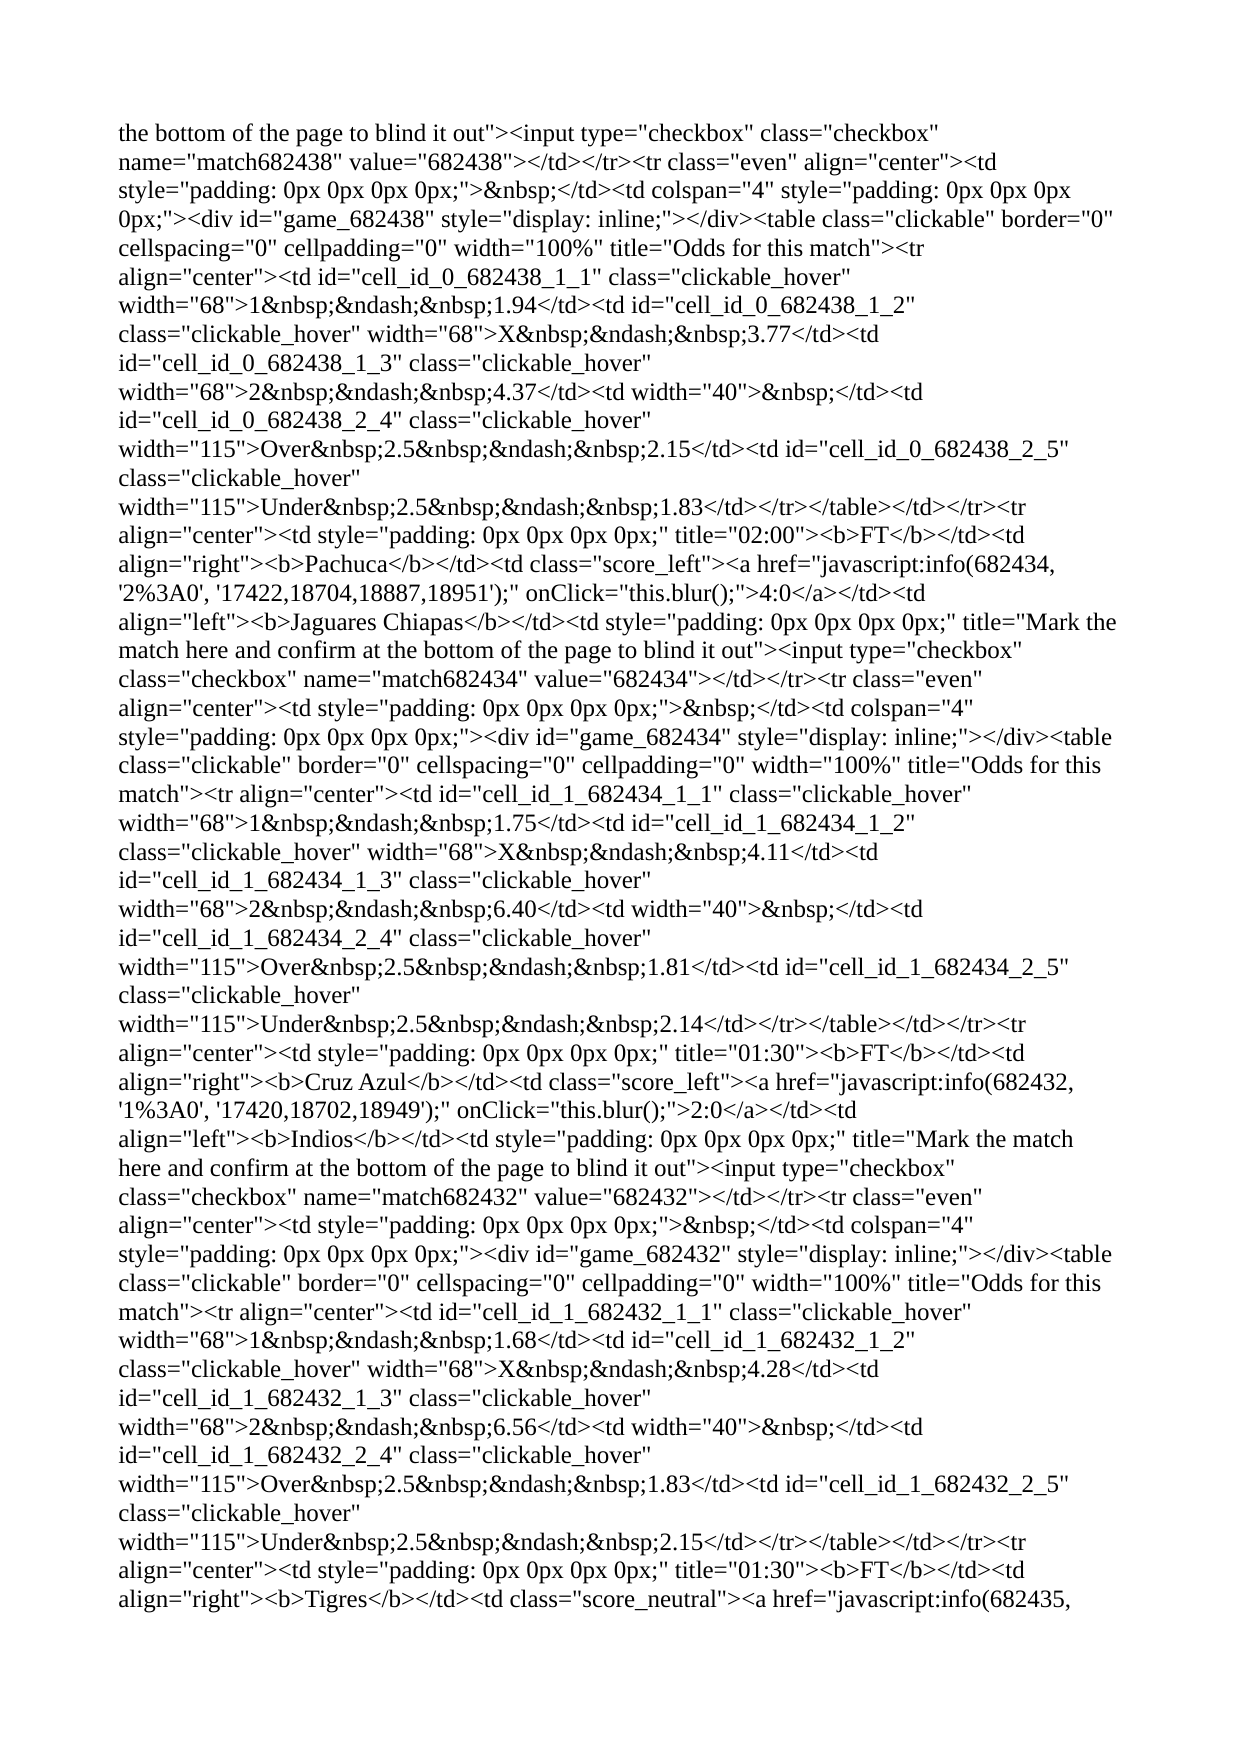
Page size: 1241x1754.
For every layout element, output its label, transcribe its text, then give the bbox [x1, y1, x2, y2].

text the bottom of the page to blind it out"><input type="checkbox" class="checkbox" name="match682438" value="682438"></td></tr><tr class="even" align="center"><td style="padding: 0px 0px 0px 0px;">&nbsp;</td><td colspan="4" style="padding: 0px 0px 0px 0px;"><div id="game_682438" style="display: inline;"></div><table class="clickable" border="0" cellspacing="0" cellpadding="0" width="100%" title="Odds for this match"><tr align="center"><td id="cell_id_0_682438_1_1" class="clickable_hover" width="68">1&nbsp;&ndash;&nbsp;1.94</td><td id="cell_id_0_682438_1_2" class="clickable_hover" width="68">X&nbsp;&ndash;&nbsp;3.77</td><td id="cell_id_0_682438_1_3" class="clickable_hover" width="68">2&nbsp;&ndash;&nbsp;4.37</td><td width="40">&nbsp;</td><td id="cell_id_0_682438_2_4" class="clickable_hover" width="115">Over&nbsp;2.5&nbsp;&ndash;&nbsp;2.15</td><td id="cell_id_0_682438_2_5" class="clickable_hover" width="115">Under&nbsp;2.5&nbsp;&ndash;&nbsp;1.83</td></tr></table></td></tr><tr align="center"><td style="padding: 0px 0px 0px 0px;" title="02:00"><b>FT</b></td><td align="right"><b>Pachuca</b></td><td class="score_left"><a href="javascript:info(682434, '2%3A0', '17422,18704,18887,18951');" onClick="this.blur();">4:0</a></td><td align="left"><b>Jaguares Chiapas</b></td><td style="padding: 0px 0px 0px 0px;" title="Mark the match here and confirm at the bottom of the page to blind it out"><input type="checkbox" class="checkbox" name="match682434" value="682434"></td></tr><tr class="even" align="center"><td style="padding: 0px 0px 0px 0px;">&nbsp;</td><td colspan="4" style="padding: 0px 0px 0px 0px;"><div id="game_682434" style="display: inline;"></div><table class="clickable" border="0" cellspacing="0" cellpadding="0" width="100%" title="Odds for this match"><tr align="center"><td id="cell_id_1_682434_1_1" class="clickable_hover" width="68">1&nbsp;&ndash;&nbsp;1.75</td><td id="cell_id_1_682434_1_2" class="clickable_hover" width="68">X&nbsp;&ndash;&nbsp;4.11</td><td id="cell_id_1_682434_1_3" class="clickable_hover" width="68">2&nbsp;&ndash;&nbsp;6.40</td><td width="40">&nbsp;</td><td id="cell_id_1_682434_2_4" class="clickable_hover" width="115">Over&nbsp;2.5&nbsp;&ndash;&nbsp;1.81</td><td id="cell_id_1_682434_2_5" class="clickable_hover" width="115">Under&nbsp;2.5&nbsp;&ndash;&nbsp;2.14</td></tr></table></td></tr><tr align="center"><td style="padding: 0px 0px 0px 0px;" title="01:30"><b>FT</b></td><td align="right"><b>Cruz Azul</b></td><td class="score_left"><a href="javascript:info(682432, '1%3A0', '17420,18702,18949');" onClick="this.blur();">2:0</a></td><td align="left"><b>Indios</b></td><td style="padding: 0px 0px 0px 0px;" title="Mark the match here and confirm at the bottom of the page to blind it out"><input type="checkbox" class="checkbox" name="match682432" value="682432"></td></tr><tr class="even" align="center"><td style="padding: 0px 0px 0px 0px;">&nbsp;</td><td colspan="4" style="padding: 0px 0px 0px 0px;"><div id="game_682432" style="display: inline;"></div><table class="clickable" border="0" cellspacing="0" cellpadding="0" width="100%" title="Odds for this match"><tr align="center"><td id="cell_id_1_682432_1_1" class="clickable_hover" width="68">1&nbsp;&ndash;&nbsp;1.68</td><td id="cell_id_1_682432_1_2" class="clickable_hover" width="68">X&nbsp;&ndash;&nbsp;4.28</td><td id="cell_id_1_682432_1_3" class="clickable_hover" width="68">2&nbsp;&ndash;&nbsp;6.56</td><td width="40">&nbsp;</td><td id="cell_id_1_682432_2_4" class="clickable_hover" width="115">Over&nbsp;2.5&nbsp;&ndash;&nbsp;1.83</td><td id="cell_id_1_682432_2_5" class="clickable_hover" width="115">Under&nbsp;2.5&nbsp;&ndash;&nbsp;2.15</td></tr></table></td></tr><tr align="center"><td style="padding: 0px 0px 0px 0px;" title="01:30"><b>FT</b></td><td align="right"><b>Tigres</b></td><td class="score_neutral"><a href="javascript:info(682435, [118, 118, 1122, 1613]
